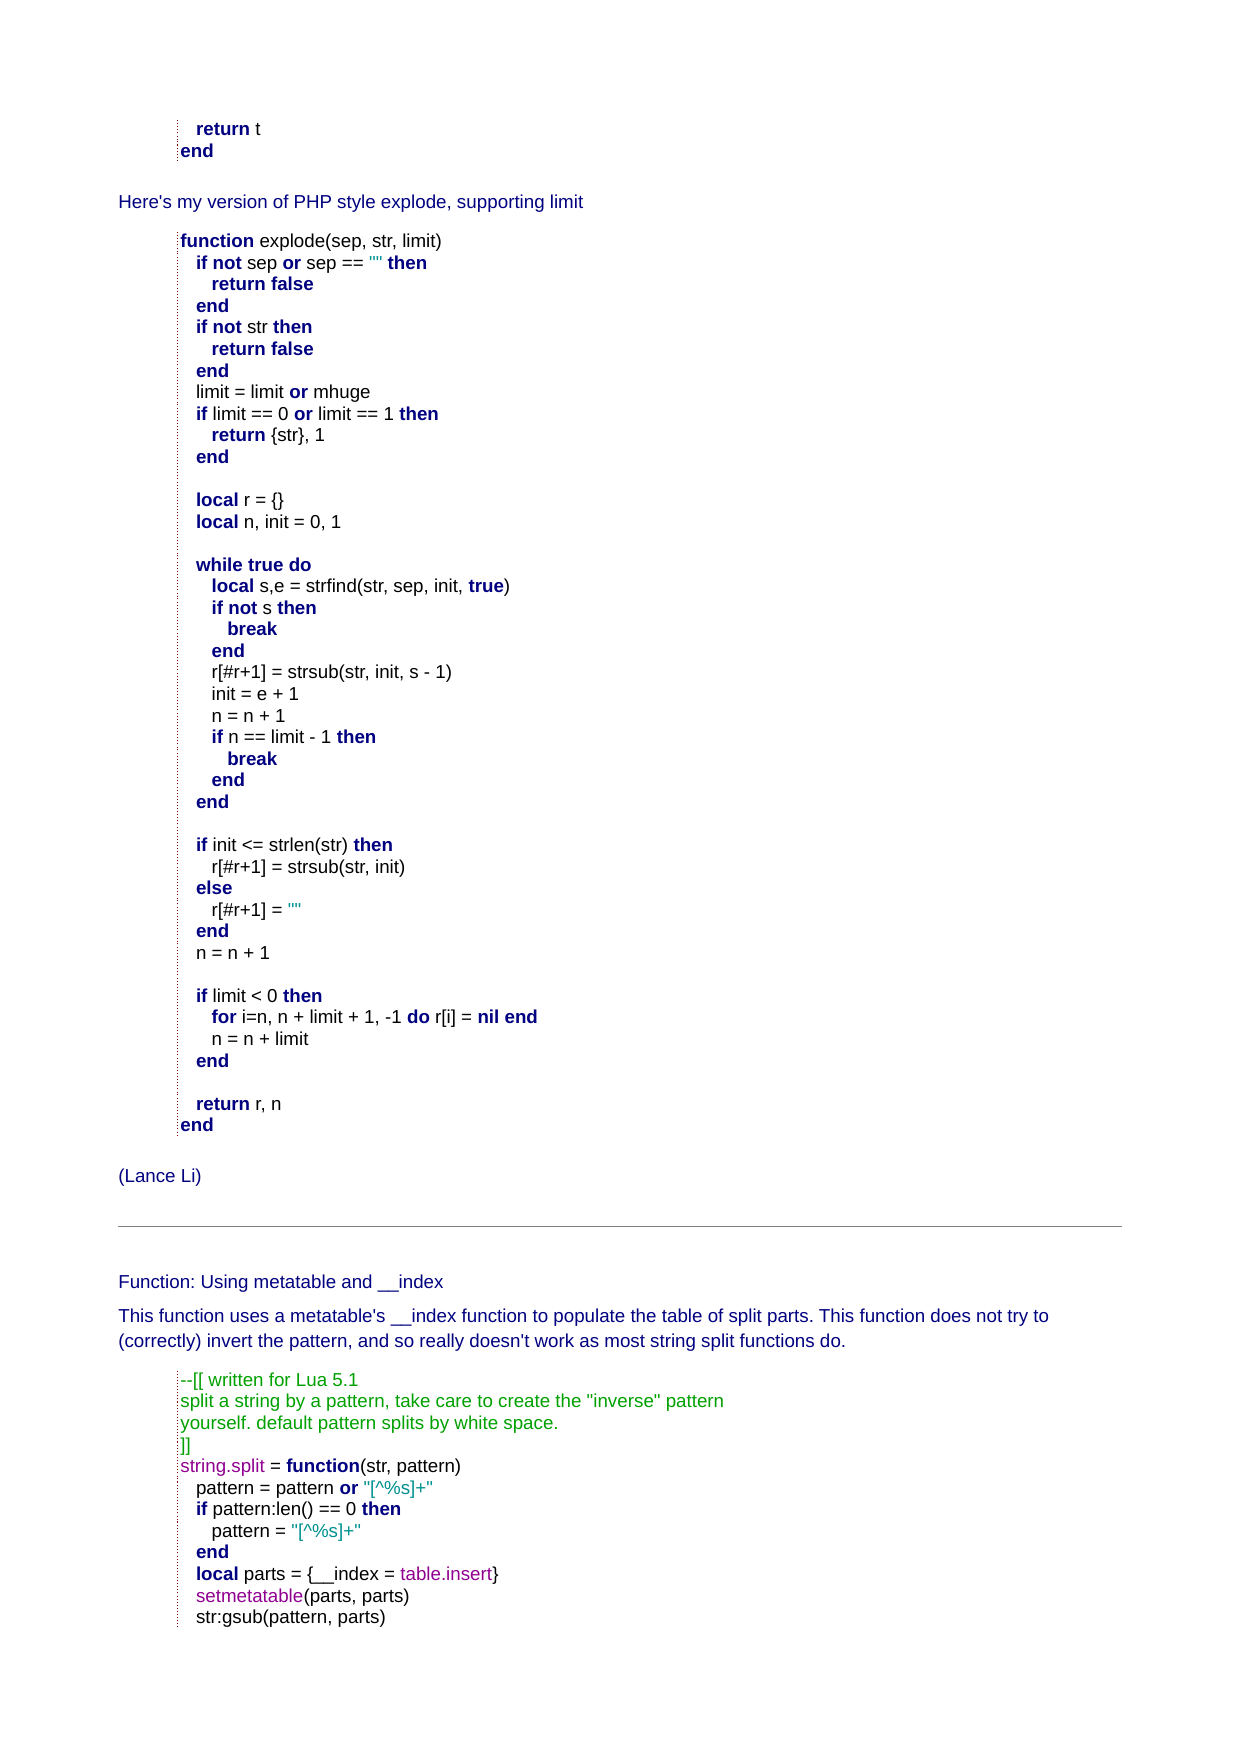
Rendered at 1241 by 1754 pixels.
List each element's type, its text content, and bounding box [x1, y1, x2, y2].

text r[#r+1] = strsub(str, init) [177, 855, 1122, 877]
text yourself. default pattern splits by white space. [177, 1412, 1122, 1433]
text local n, init = 0, 1 [177, 510, 1122, 532]
text if not s then [177, 597, 1122, 618]
text end [177, 640, 1122, 661]
text end [177, 920, 1122, 942]
text return {str}, 1 [177, 424, 1122, 446]
text n = n + 1 [177, 942, 1122, 963]
text end [177, 446, 1122, 467]
text pattern = "[^%s]+" [177, 1520, 1122, 1541]
text if pattern:len() == 0 then [177, 1498, 1122, 1520]
text if not str then [177, 316, 1122, 338]
text limit = limit or mhuge [177, 381, 1122, 403]
text return false [177, 273, 1122, 295]
text else [177, 877, 1122, 898]
text return t [177, 118, 1122, 140]
text local parts = {__index = table.insert} [177, 1563, 1122, 1584]
text end [177, 769, 1122, 791]
text break [177, 618, 1122, 640]
text end [177, 1114, 1122, 1136]
text if n == limit - 1 then [177, 726, 1122, 748]
text Here's my version of PHP style explode, supporting limit [118, 191, 1122, 212]
text ]] [177, 1433, 1122, 1455]
text end [177, 1541, 1122, 1563]
text while true do [177, 553, 1122, 575]
text end [177, 1049, 1122, 1071]
text pattern = pattern or "[^%s]+" [177, 1477, 1122, 1498]
subtitle Function: Using metatable and __index [118, 1271, 1122, 1292]
text n = n + 1 [177, 704, 1122, 726]
text local s,e = strfind(str, sep, init, true) [177, 575, 1122, 597]
text for i=n, n + limit + 1, -1 do r[i] = nil end [177, 1006, 1122, 1028]
text if not sep or sep == "" then [177, 252, 1122, 273]
text (Lance Li) [118, 1165, 1122, 1187]
text setmetatable(parts, parts) [177, 1584, 1122, 1606]
text if init <= strlen(str) then [177, 834, 1122, 855]
text --[[ written for Lua 5.1 [177, 1369, 1122, 1390]
text if limit < 0 then [177, 985, 1122, 1006]
text split a string by a pattern, take care to create the "inverse" pattern [177, 1390, 1122, 1412]
text end [177, 791, 1122, 812]
text This function uses a metatable's __index function to populate the table of split parts. This function does not try to (correctly) invert the pattern, and so really doesn't work as most string split functions do. [118, 1304, 1122, 1351]
text return false [177, 338, 1122, 359]
text r[#r+1] = strsub(str, init, s - 1) [177, 661, 1122, 683]
text end [177, 359, 1122, 381]
text end [177, 295, 1122, 316]
text return r, n [177, 1093, 1122, 1114]
text function explode(sep, str, limit) [177, 230, 1122, 252]
text if limit == 0 or limit == 1 then [177, 403, 1122, 424]
text init = e + 1 [177, 683, 1122, 704]
text string.split = function(str, pattern) [177, 1455, 1122, 1477]
text local r = {} [177, 489, 1122, 510]
text r[#r+1] = "" [177, 898, 1122, 920]
text n = n + limit [177, 1028, 1122, 1049]
text break [177, 748, 1122, 769]
text str:gsub(pattern, parts) [177, 1606, 1122, 1627]
text end [177, 140, 1122, 161]
